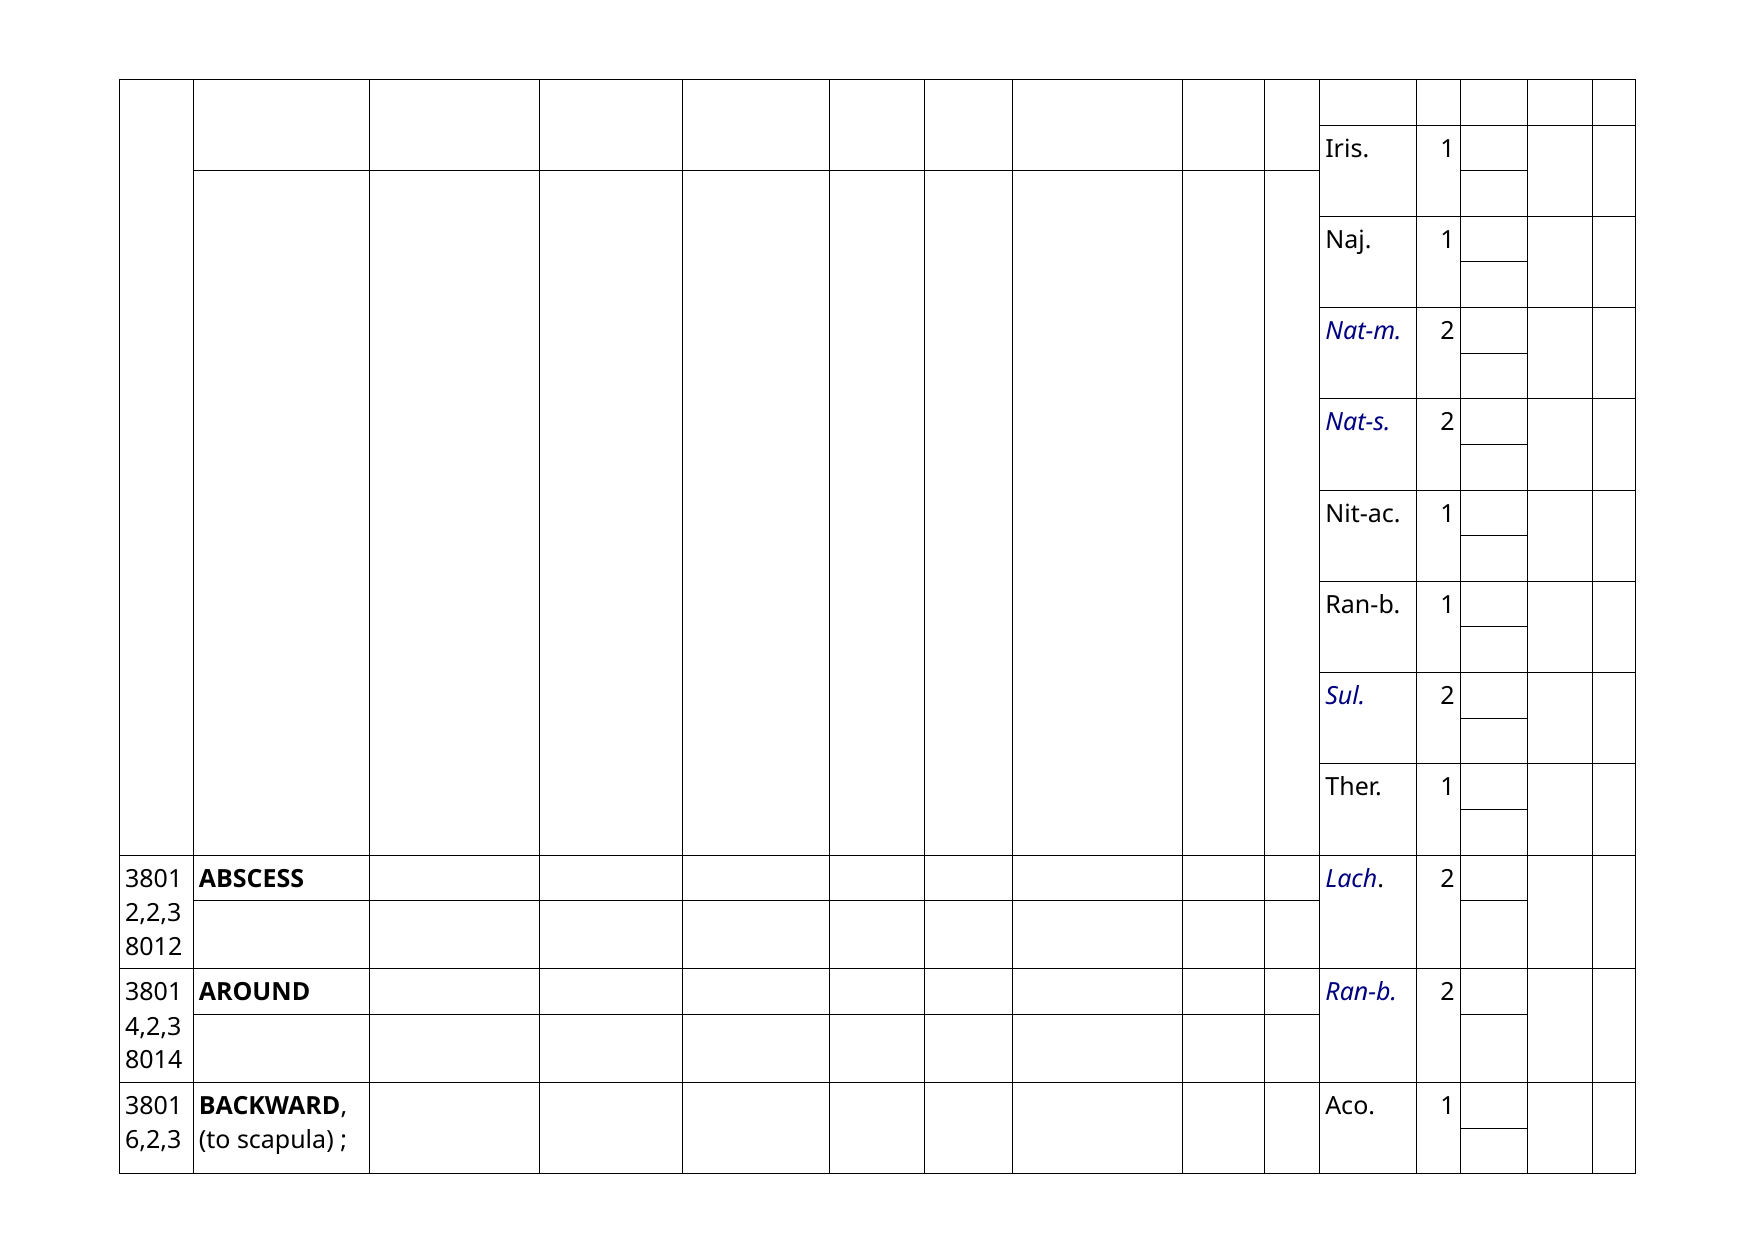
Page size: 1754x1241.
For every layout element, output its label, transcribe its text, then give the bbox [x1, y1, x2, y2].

table_cell [120, 80, 193, 854]
table_cell [1593, 217, 1635, 307]
table_cell [1593, 764, 1635, 854]
table_cell [683, 1015, 829, 1082]
table_cell Nat-s. [1320, 399, 1416, 489]
table_cell [1183, 901, 1264, 968]
table_cell [1528, 399, 1592, 489]
table_cell [1593, 582, 1635, 672]
table_cell [1461, 969, 1527, 1014]
table_cell [830, 856, 924, 900]
table_cell [1461, 856, 1527, 900]
table_cell [925, 856, 1012, 900]
table_cell [1183, 80, 1264, 170]
table_cell [1461, 80, 1527, 124]
table_cell Naj. [1320, 217, 1416, 307]
table_cell [830, 1083, 924, 1173]
table_cell [1417, 80, 1460, 124]
table_cell 2 [1417, 856, 1460, 968]
table_cell [1183, 1015, 1264, 1082]
table_cell [1461, 262, 1527, 307]
table_cell [1461, 399, 1527, 444]
table_cell 38012,2,38012 [120, 856, 193, 968]
table_cell [370, 171, 539, 854]
table_cell [1265, 969, 1319, 1014]
table_cell [1528, 1083, 1592, 1173]
table_cell abscess [194, 856, 369, 900]
table_cell [1265, 1015, 1319, 1082]
table_cell [1265, 856, 1319, 900]
table_cell [194, 901, 369, 968]
table_cell Nat-m. [1320, 308, 1416, 398]
table_cell [1461, 810, 1527, 854]
table_cell Nit-ac. [1320, 491, 1416, 581]
table_cell around [194, 969, 369, 1014]
table_cell 1 [1417, 491, 1460, 581]
table_cell [540, 969, 682, 1014]
table_cell [925, 969, 1012, 1014]
table_cell [1461, 126, 1527, 170]
table_cell [1013, 1015, 1182, 1082]
table_cell [830, 901, 924, 968]
table_cell [1528, 856, 1592, 968]
table_cell [683, 171, 829, 854]
table_cell Sul. [1320, 673, 1416, 763]
table_cell [683, 969, 829, 1014]
table_cell [1461, 673, 1527, 718]
table_cell [1013, 80, 1182, 170]
table_cell [1593, 126, 1635, 216]
table_cell [370, 1083, 539, 1173]
table_cell 2 [1417, 308, 1460, 398]
table_cell [540, 856, 682, 900]
table_cell [1528, 80, 1592, 124]
table_cell 2 [1417, 969, 1460, 1082]
table_cell [925, 901, 1012, 968]
table_cell [1265, 80, 1319, 170]
table_cell [1461, 308, 1527, 353]
table_cell [1013, 171, 1182, 854]
table_cell Lach. [1320, 856, 1416, 968]
table_cell [1265, 1083, 1319, 1173]
table_cell [1593, 673, 1635, 763]
table_cell [1461, 627, 1527, 672]
table_cell Aco. [1320, 1083, 1416, 1173]
table_cell [1528, 582, 1592, 672]
table_cell [925, 80, 1012, 170]
table_cell [925, 171, 1012, 854]
table_cell [1593, 856, 1635, 968]
table_cell [1013, 856, 1182, 900]
table_cell [540, 80, 682, 170]
table_cell [540, 1083, 682, 1173]
table_cell [1265, 901, 1319, 968]
table_cell 2 [1417, 399, 1460, 489]
table_cell [1528, 308, 1592, 398]
table_cell [540, 1015, 682, 1082]
table_cell [1013, 1083, 1182, 1173]
table_cell [1461, 1083, 1527, 1128]
table_cell [194, 80, 369, 170]
table_cell [683, 80, 829, 170]
table_cell [1183, 856, 1264, 900]
table_cell [1461, 901, 1527, 968]
table_cell [1461, 582, 1527, 626]
table_cell [925, 1083, 1012, 1173]
table_cell [1461, 171, 1527, 216]
table_cell [1320, 80, 1416, 124]
table_cell [1528, 491, 1592, 581]
table_cell [370, 969, 539, 1014]
table_cell [1593, 399, 1635, 489]
table_cell [925, 1015, 1012, 1082]
table_cell [830, 171, 924, 854]
table_cell [194, 1015, 369, 1082]
table_cell [1461, 1015, 1527, 1082]
table_cell [1461, 536, 1527, 581]
table_cell [683, 1083, 829, 1173]
table_cell [683, 856, 829, 900]
table_cell [1593, 308, 1635, 398]
table_cell [1593, 80, 1635, 124]
table_cell [540, 171, 682, 854]
table_cell [194, 171, 369, 854]
table_cell 2 [1417, 673, 1460, 763]
table_cell [683, 901, 829, 968]
table_cell Ther. [1320, 764, 1416, 854]
table_cell [1013, 969, 1182, 1014]
table_cell [1461, 764, 1527, 809]
table_cell [1461, 719, 1527, 763]
table_cell [370, 80, 539, 170]
table_cell [370, 856, 539, 900]
table_cell [1013, 901, 1182, 968]
table_cell [1183, 171, 1264, 854]
table_cell [1461, 491, 1527, 535]
table_cell Iris. [1320, 126, 1416, 216]
table_cell [1528, 673, 1592, 763]
table_cell [1528, 126, 1592, 216]
table_cell [370, 1015, 539, 1082]
table_cell [1461, 217, 1527, 261]
table_cell [830, 80, 924, 170]
table_cell 38016,2,3 [120, 1083, 193, 1173]
table_cell [1528, 764, 1592, 854]
table_cell [1461, 445, 1527, 489]
table_cell [540, 901, 682, 968]
table_cell [1528, 969, 1592, 1082]
table_cell 38014,2,38014 [120, 969, 193, 1082]
table_cell Ran-b. [1320, 969, 1416, 1082]
table_cell 1 [1417, 1083, 1460, 1173]
table_cell [370, 901, 539, 968]
table_cell [1593, 969, 1635, 1082]
table_cell Ran-b. [1320, 582, 1416, 672]
table_cell [830, 969, 924, 1014]
table_cell [1183, 1083, 1264, 1173]
table_cell 1 [1417, 217, 1460, 307]
table_cell 1 [1417, 582, 1460, 672]
table_cell [1593, 491, 1635, 581]
table_cell [1265, 171, 1319, 854]
table_cell [1461, 354, 1527, 398]
table_cell [1183, 969, 1264, 1014]
table_cell backward, (to scapula) ; [194, 1083, 369, 1173]
table_cell [1593, 1083, 1635, 1173]
table_cell 1 [1417, 126, 1460, 216]
table_cell [830, 1015, 924, 1082]
table_cell [1528, 217, 1592, 307]
table_cell [1461, 1129, 1527, 1173]
table_cell 1 [1417, 764, 1460, 854]
